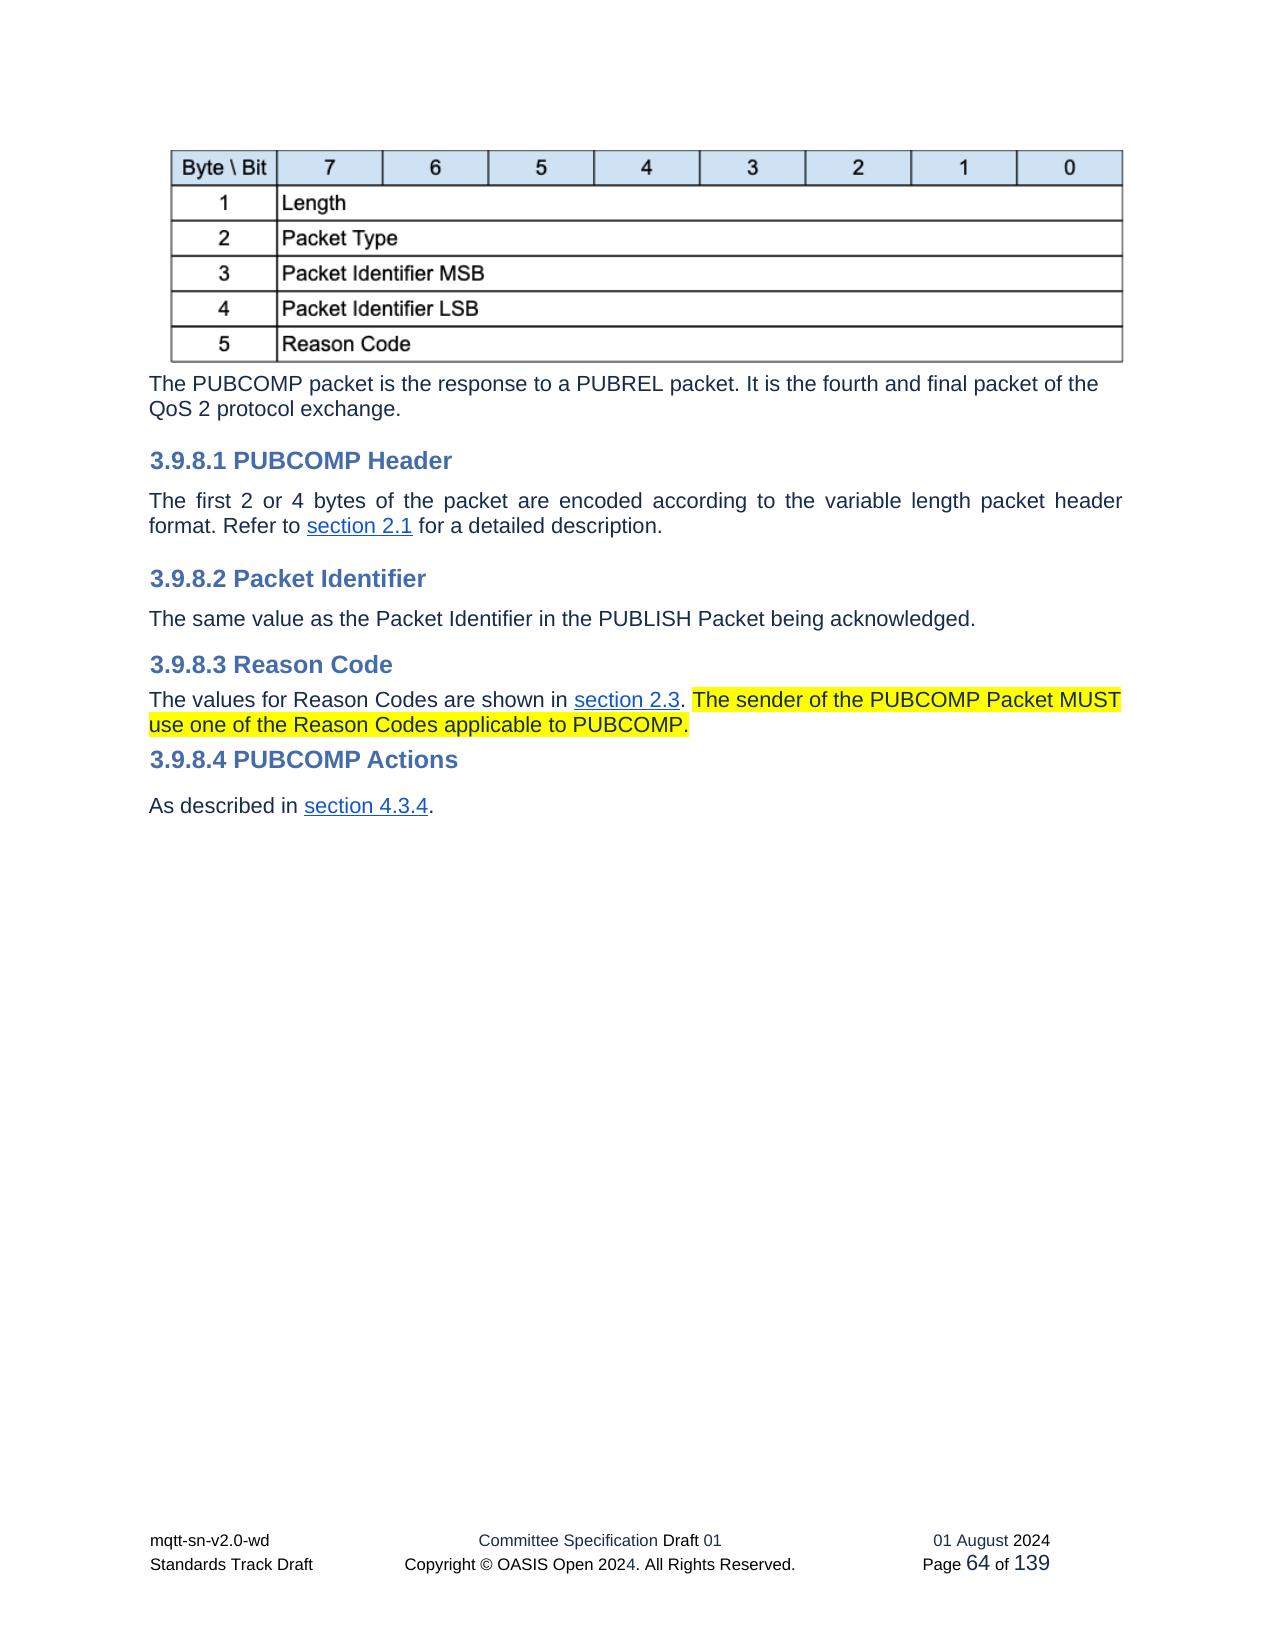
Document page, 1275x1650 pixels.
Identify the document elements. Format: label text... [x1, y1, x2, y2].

text The values for Reason Codes are shown in section 2.3. The sender of the PUBCOMP Packet MUST use one of the Reason Codes applicable to PUBCOMP. [148, 687, 1124, 737]
text The PUBCOMP packet is the response to a PUBREL packet. It is the fourth and final packet of the QoS 2 protocol exchange. [148, 371, 1124, 421]
text The first 2 or 4 bytes of the packet are encoded according to the variable length packet header format. Refer to section 2.1 for a detailed description. [148, 487, 1124, 539]
picture [148, 150, 1124, 363]
subtitle 3.9.8.3 Reason Code [150, 650, 1124, 678]
subtitle 3.9.8.4 PUBCOMP Actions [150, 746, 1124, 774]
text The same value as the Packet Identifier in the PUBLISH Packet being acknowledged. [148, 606, 1124, 631]
subtitle 3.9.8.2 Packet Identifier [150, 564, 1124, 593]
subtitle 3.9.8.1 PUBCOMP Header [150, 446, 1124, 475]
text As described in section 4.3.4. [148, 793, 1124, 818]
